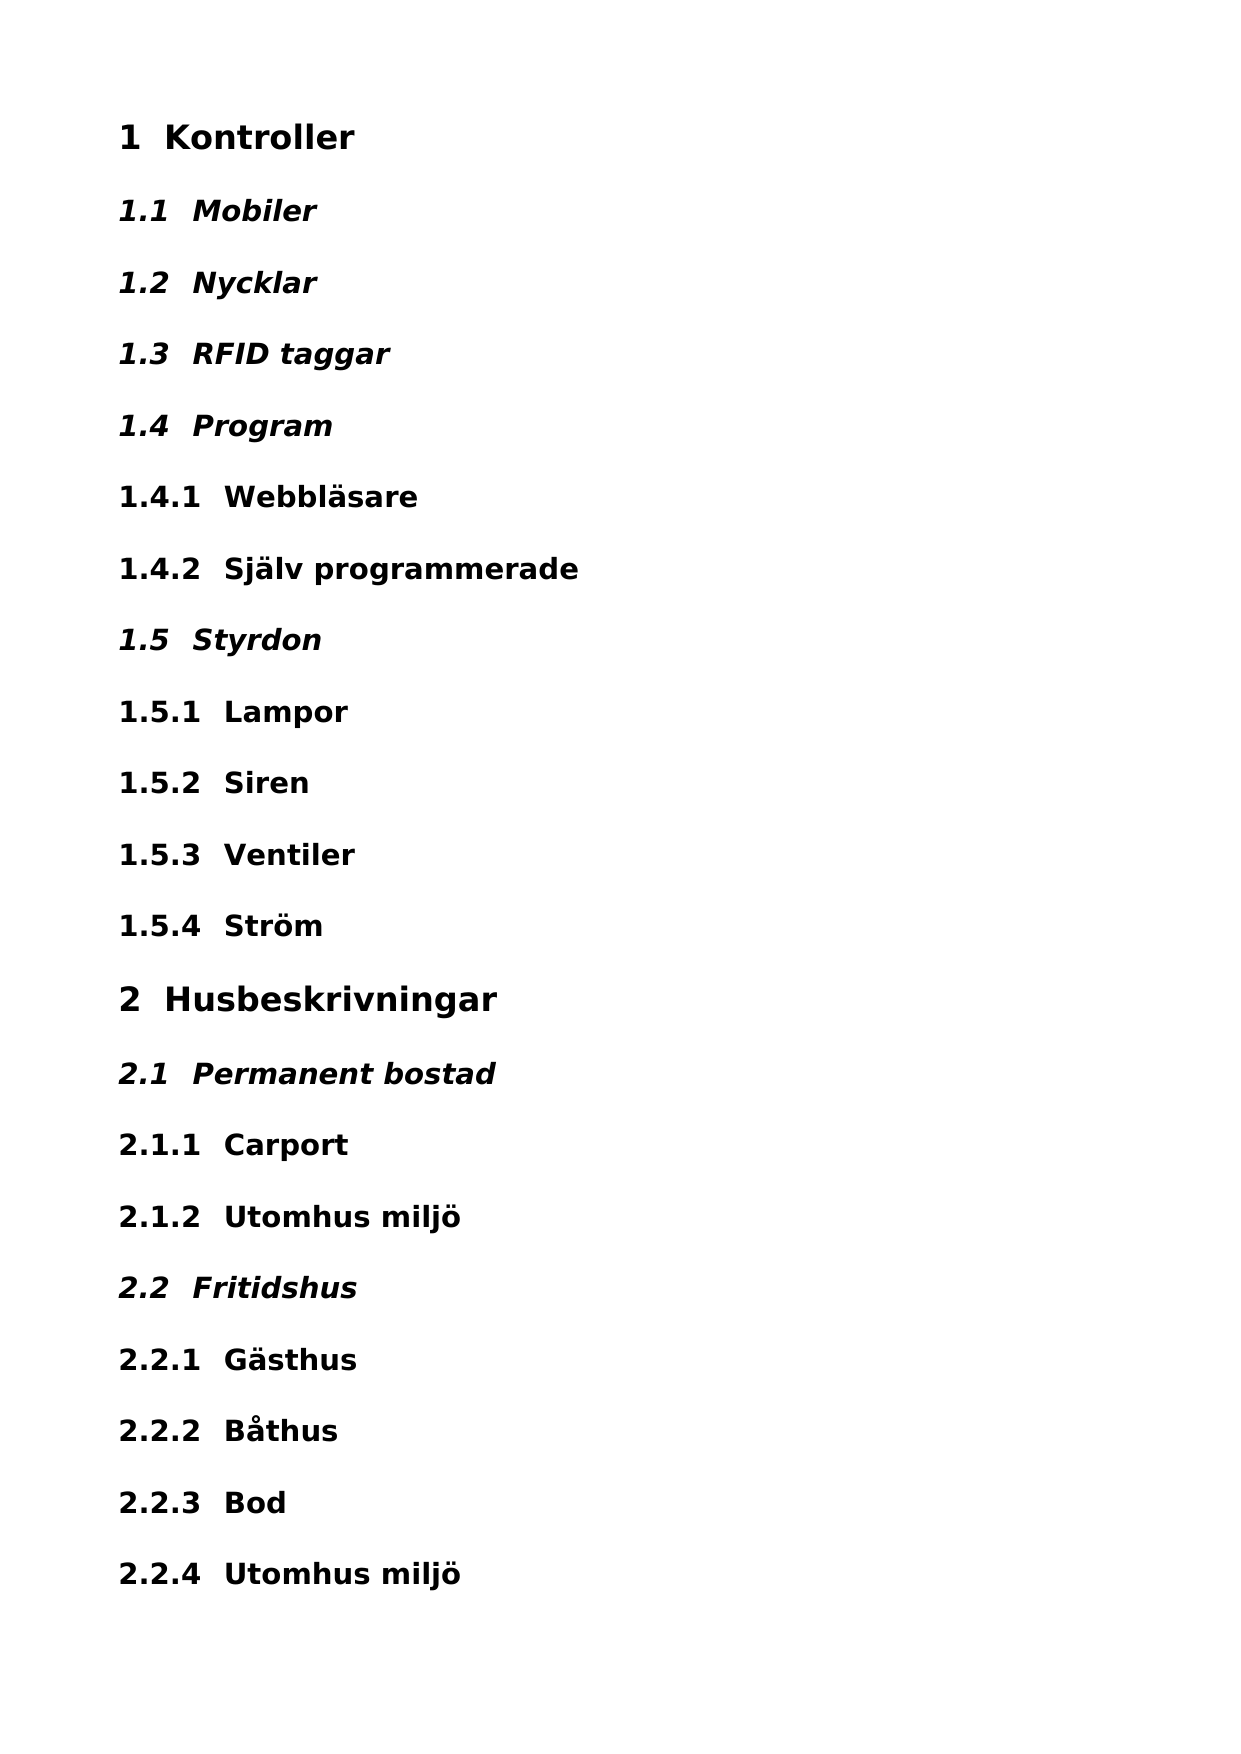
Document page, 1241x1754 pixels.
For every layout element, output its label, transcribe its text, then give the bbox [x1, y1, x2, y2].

subtitle Utomhus miljö [118, 1200, 1122, 1234]
subtitle Fritidshus [118, 1272, 1122, 1306]
subtitle Kontroller [118, 118, 1122, 157]
subtitle Program [118, 409, 1122, 443]
subtitle Bod [118, 1486, 1122, 1520]
subtitle Lampor [118, 695, 1122, 729]
subtitle Ström [118, 909, 1122, 943]
subtitle RFID taggar [118, 338, 1122, 372]
subtitle Webbläsare [118, 481, 1122, 514]
subtitle Styrdon [118, 623, 1122, 657]
subtitle Nycklar [118, 266, 1122, 300]
subtitle Gästhus [118, 1343, 1122, 1377]
subtitle Permanent bostad [118, 1057, 1122, 1091]
subtitle Mobiler [118, 195, 1122, 229]
subtitle Siren [118, 766, 1122, 800]
subtitle Carport [118, 1129, 1122, 1163]
subtitle Båthus [118, 1414, 1122, 1448]
subtitle Utomhus miljö [118, 1557, 1122, 1591]
subtitle Husbeskrivningar [118, 981, 1122, 1020]
subtitle Ventiler [118, 838, 1122, 872]
subtitle Själv programmerade [118, 552, 1122, 586]
